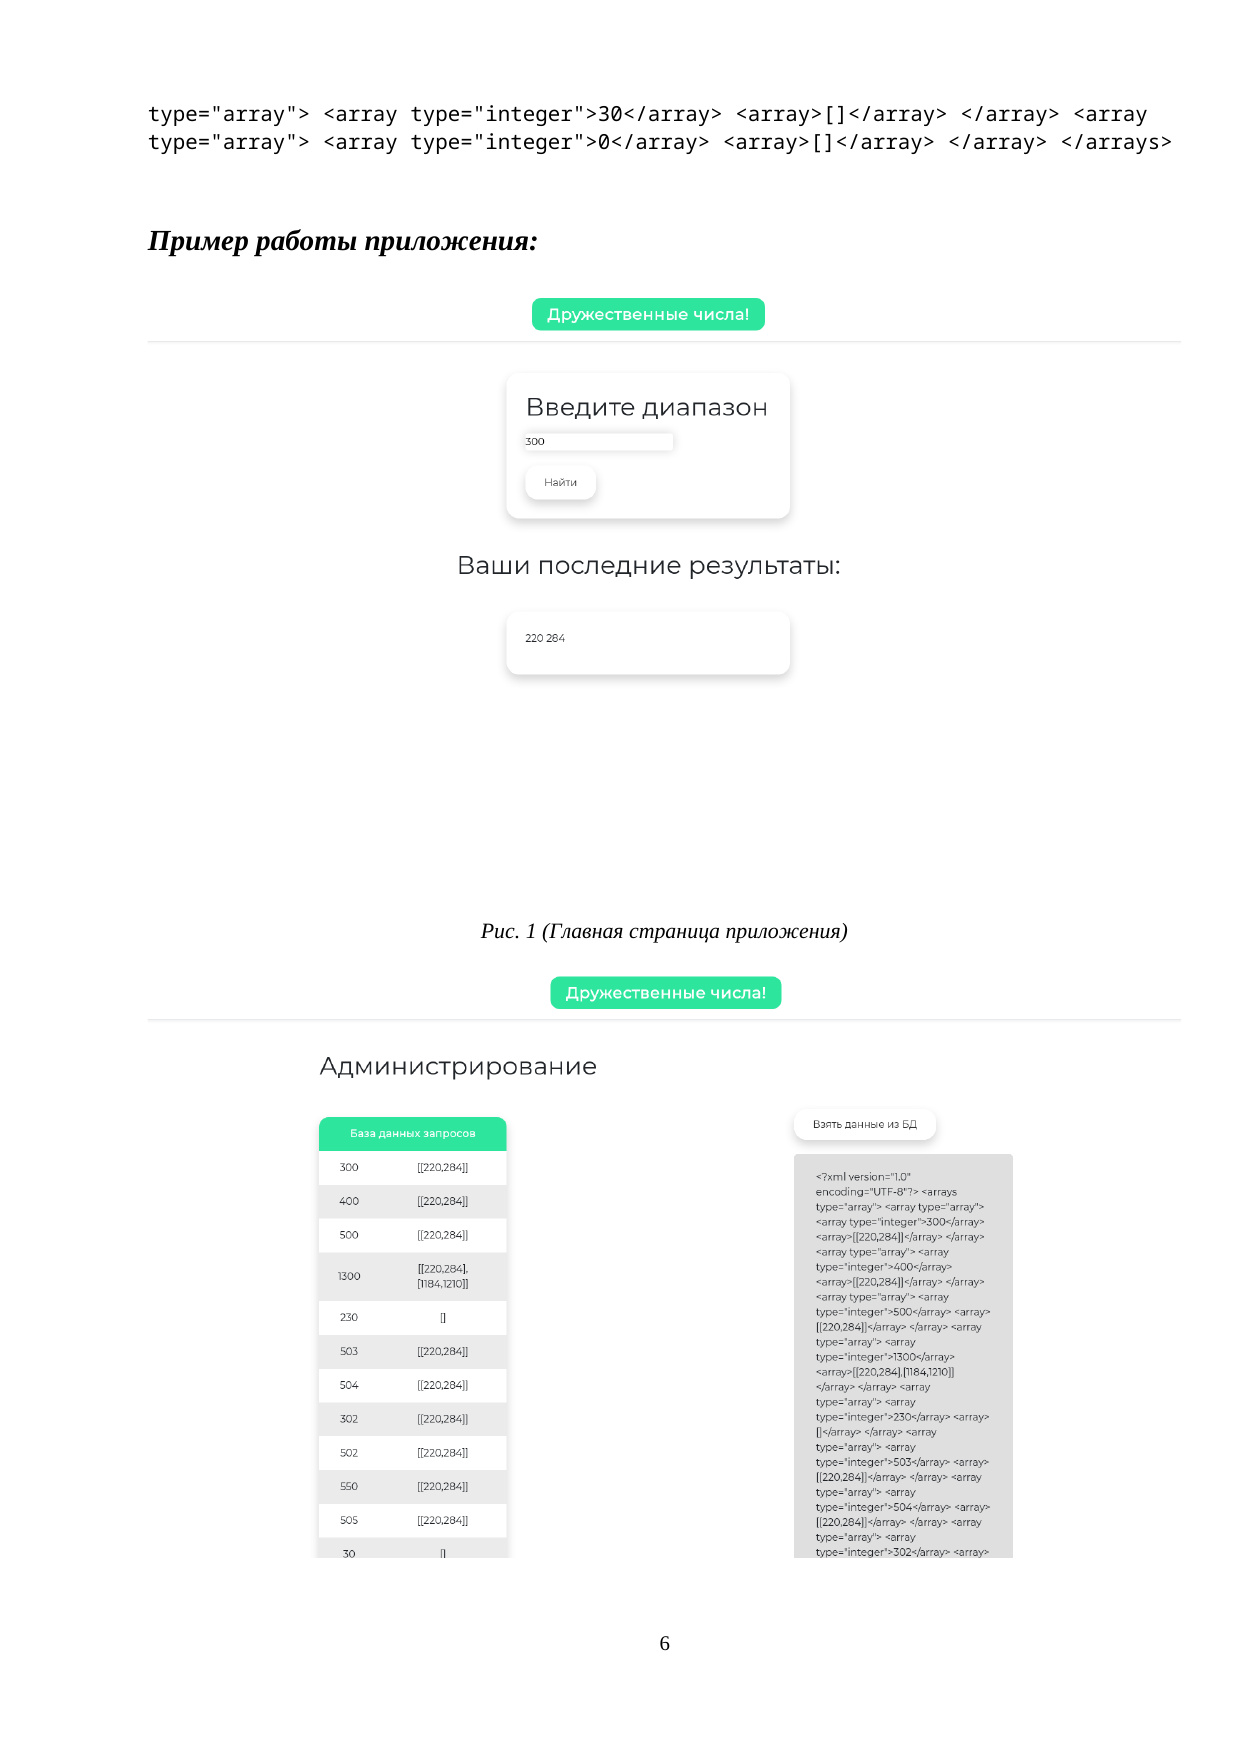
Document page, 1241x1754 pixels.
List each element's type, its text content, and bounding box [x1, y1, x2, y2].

text Рис. 1 (Главная страница приложения) [148, 918, 1181, 944]
text Пример работы приложения: [148, 223, 1181, 257]
picture [147, 968, 1182, 1558]
picture [147, 290, 1182, 857]
text type="array"> <array type="integer">30</array> <array>[]</array> </array> <array type="array"> <array type="integer">0</array> <array>[]</array> </array> </arrays> [148, 99, 1181, 156]
